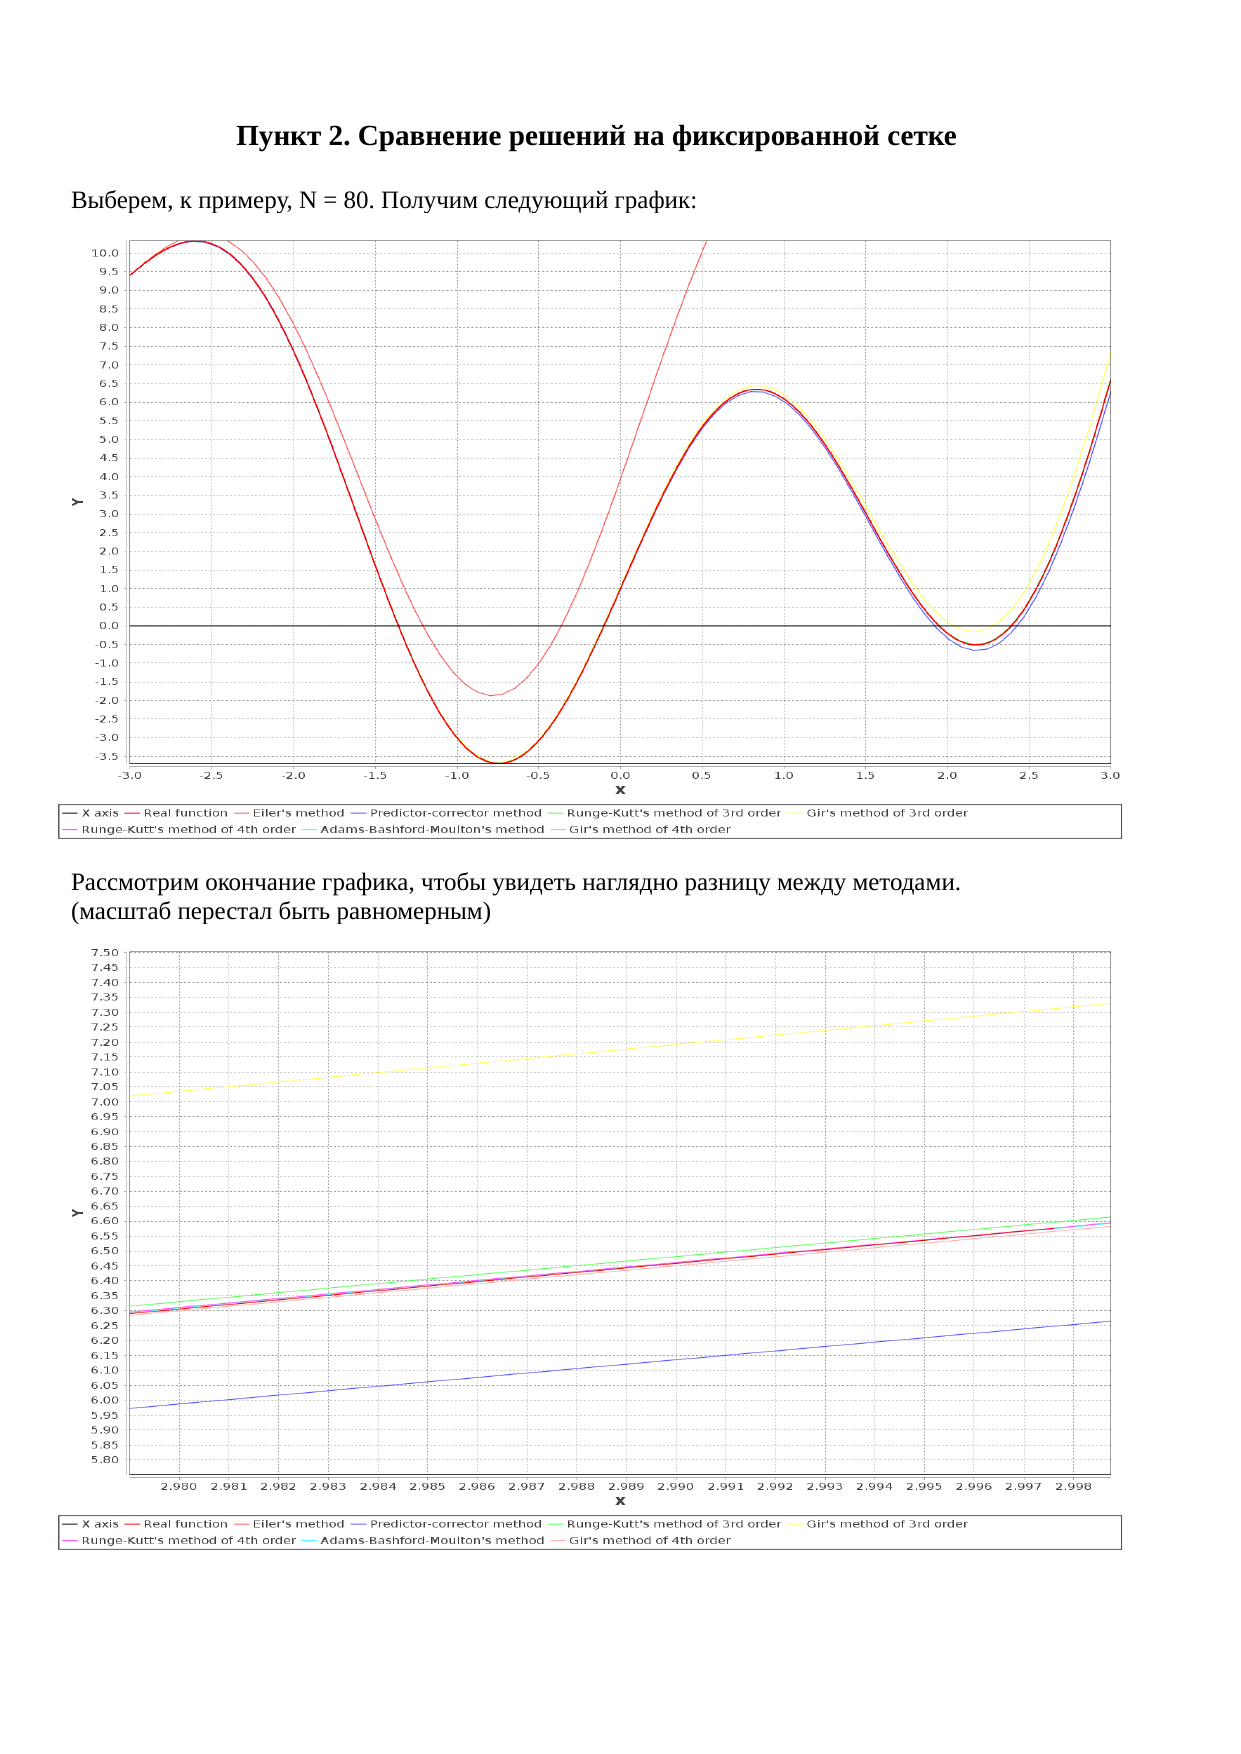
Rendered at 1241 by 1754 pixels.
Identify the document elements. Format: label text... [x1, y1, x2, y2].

text Пункт 2. Сравнение решений на фиксированной сетке [57, 118, 1122, 152]
text Рассмотрим окончание графика, чтобы увидеть наглядно разницу между методами. [57, 867, 1122, 896]
text (масштаб перестал быть равномерным) [57, 896, 1122, 924]
picture [57, 924, 1123, 1550]
text Выберем, к примеру, N = 80. Получим следующий график: [57, 185, 1122, 213]
picture [57, 213, 1123, 839]
